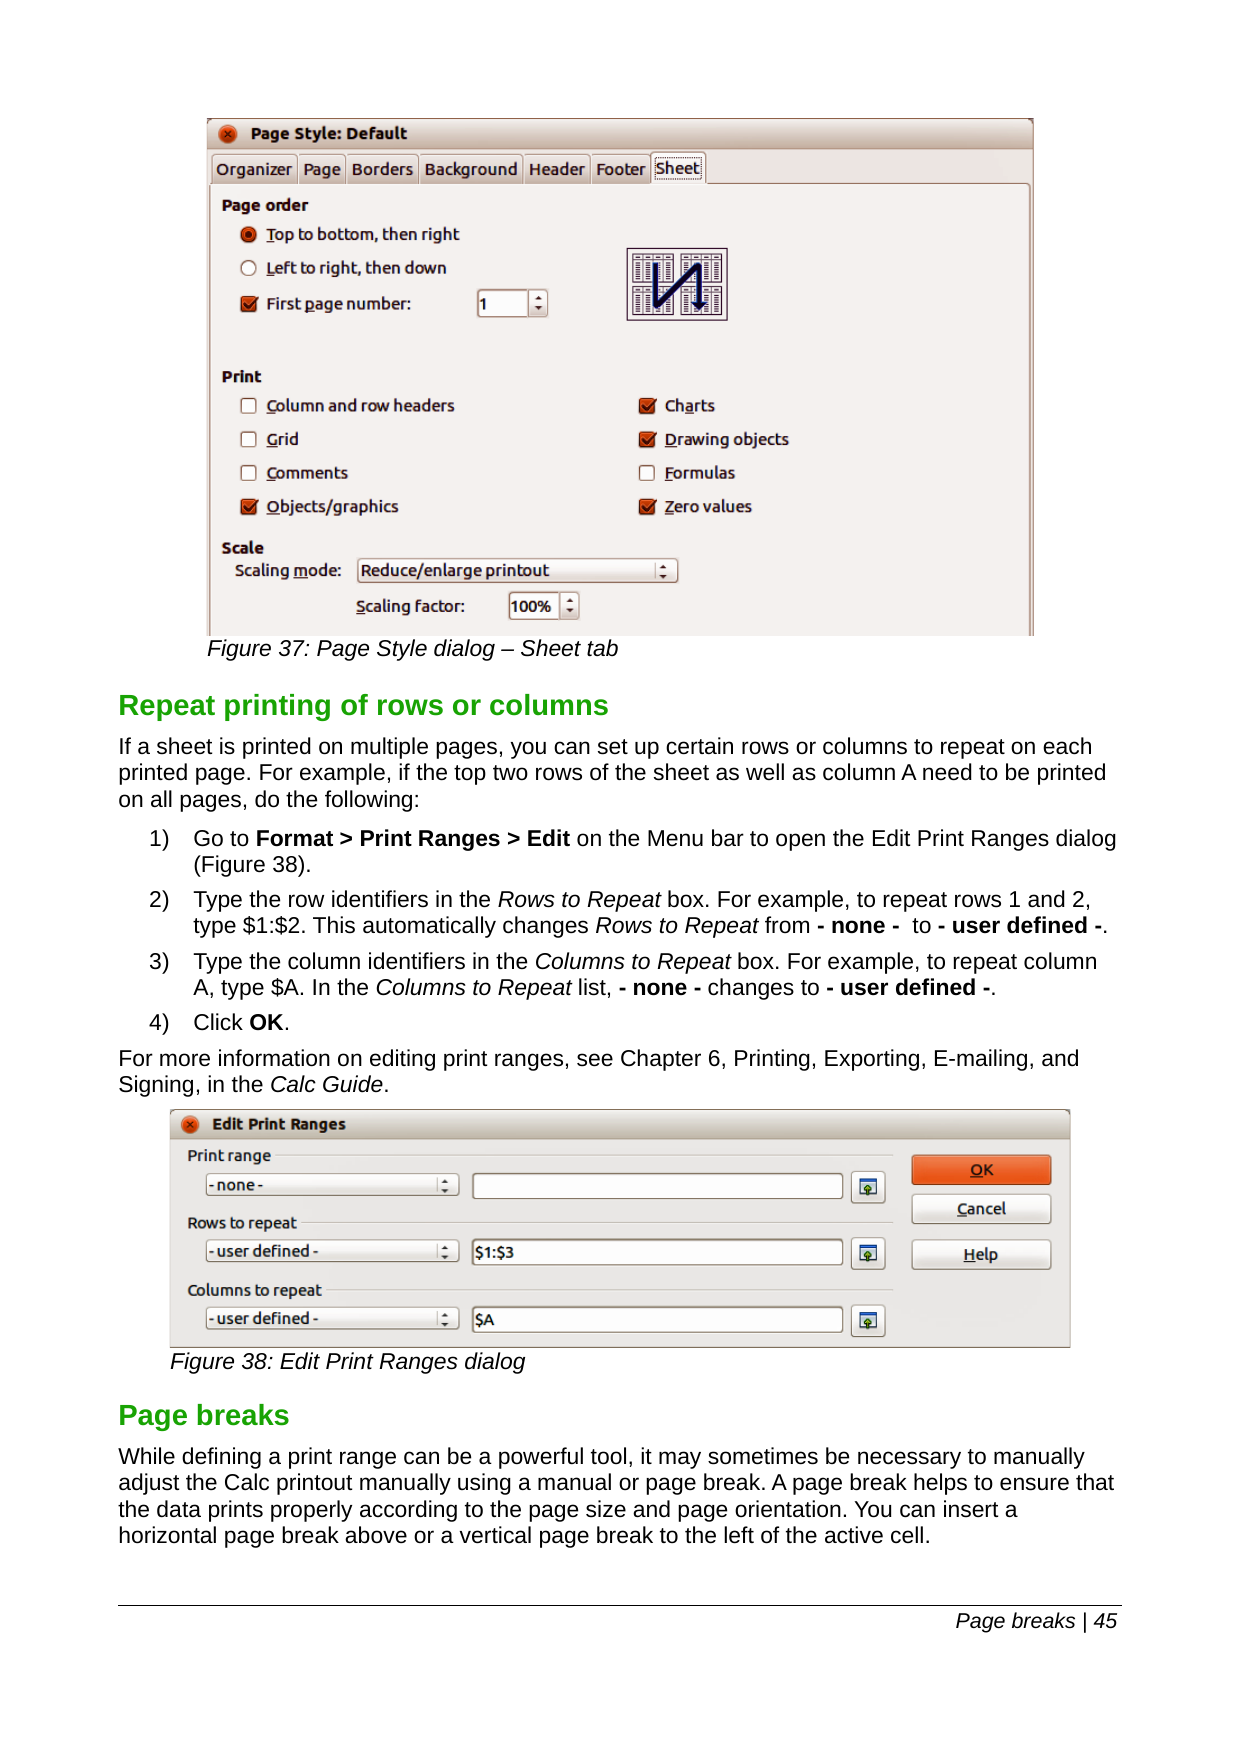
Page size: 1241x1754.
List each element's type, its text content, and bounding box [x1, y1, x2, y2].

picture [169, 1109, 1071, 1348]
list Type the column identifiers in the Columns to Repeat box. For example, to repeat column A, type $A. In the Columns to Repeat list, - none - changes to - user defined -. [169, 948, 1122, 1000]
text If a sheet is printed on multiple pages, you can set up certain rows or columns to repeat on each printed page. For example, if the top two rows of the sheet as well as column A need to be printed on all pages, do the following: [118, 733, 1122, 812]
text Figure 37: Page Style dialog – Sheet tab [207, 636, 1033, 662]
list Type the row identifiers in the Rows to Repeat box. For example, to repeat rows 1 and 2, type $1:$2. This automatically changes Rows to Repeat from - none - to - user defined -. [169, 886, 1122, 939]
text While defining a print range can be a powerful tool, it may sometimes be necessary to manually adjust the Calc printout manually using a manual or page break. A page break helps to ensure that the data prints properly according to the page size and page orientation. You can insert a horizontal page break above or a vertical page break to the left of the active cell. [118, 1443, 1122, 1548]
subtitle Repeat printing of rows or columns [118, 688, 1122, 721]
picture [206, 118, 1034, 636]
list Click OK. [169, 1009, 1122, 1036]
subtitle Page breaks [118, 1398, 1122, 1431]
text Figure 38: Edit Print Ranges dialog [170, 1348, 1070, 1374]
list Go to Format > Print Ranges > Edit on the Menu bar to open the Edit Print Ranges dialog (Figure 38). [169, 824, 1122, 877]
text For more information on editing print ranges, see Chapter 6, Printing, Exporting, E-mailing, and Signing, in the Calc Guide. [118, 1044, 1122, 1097]
